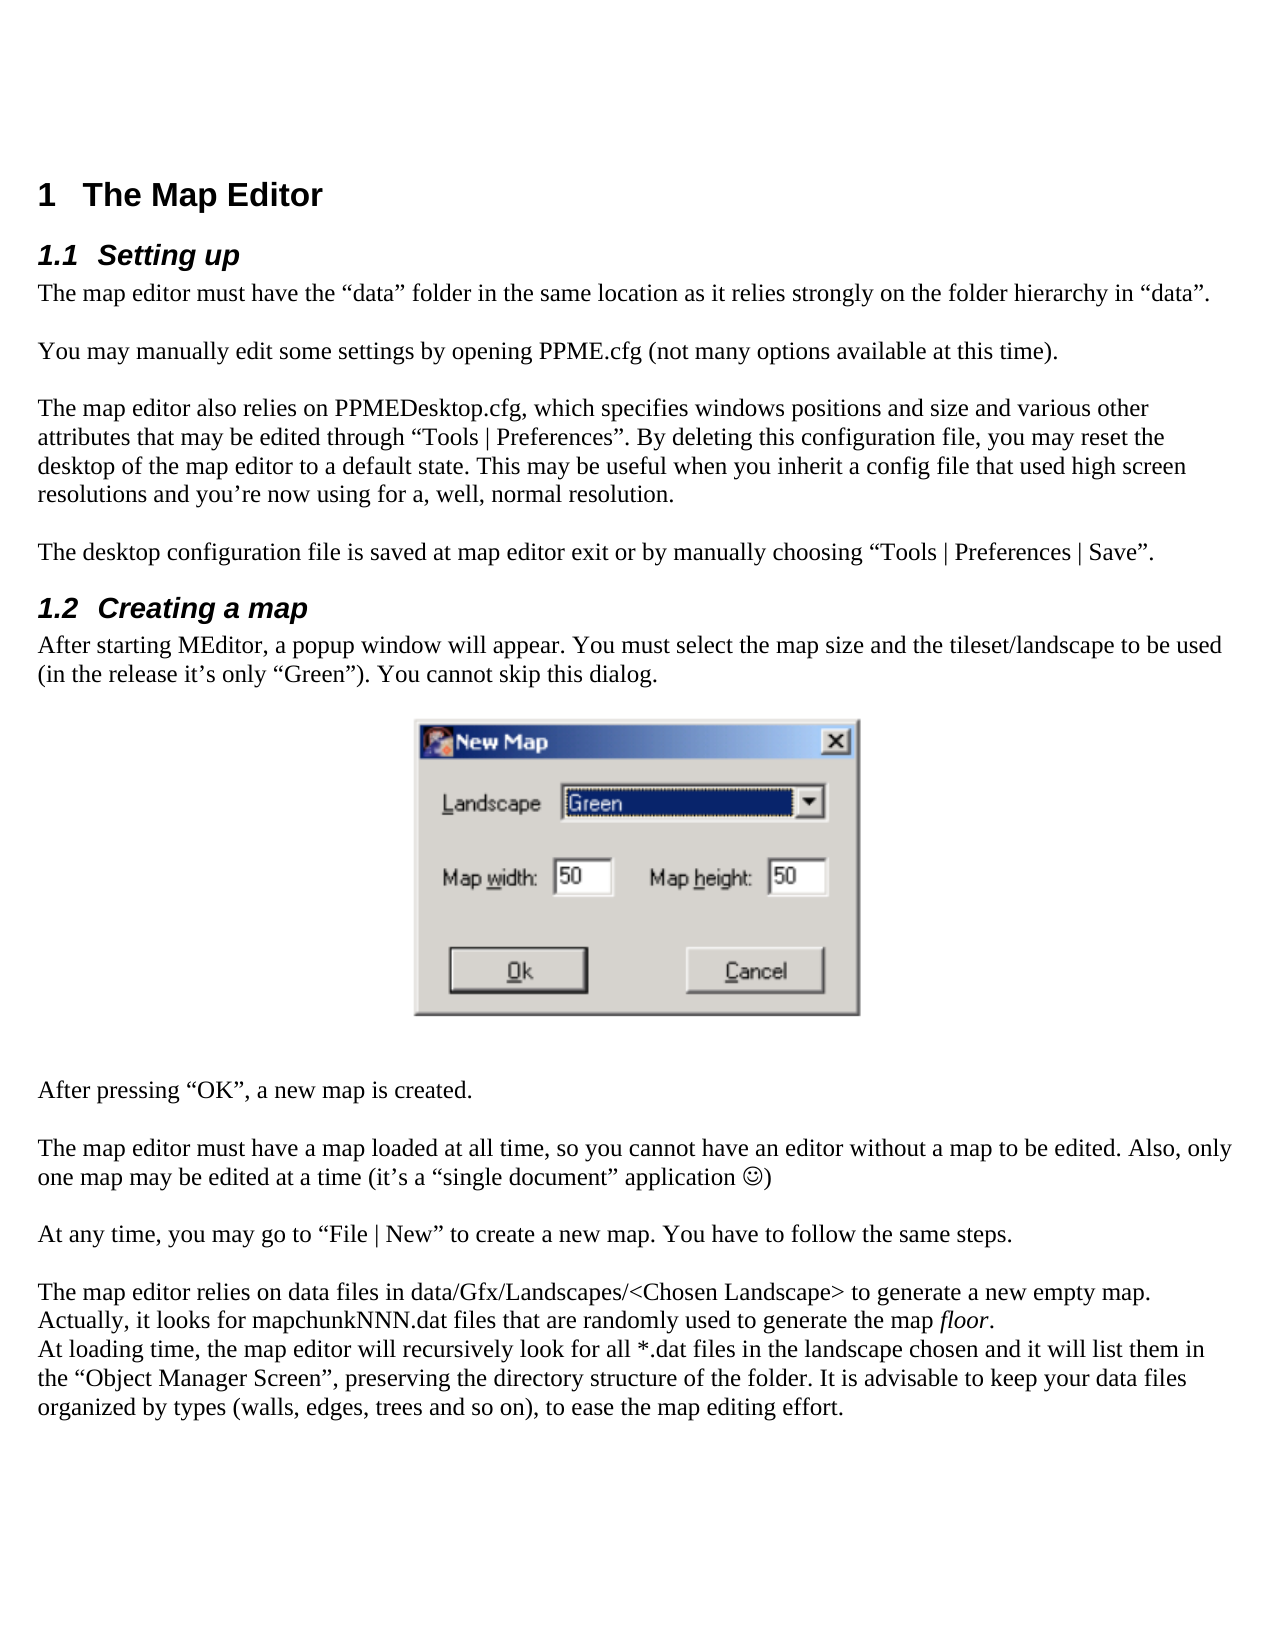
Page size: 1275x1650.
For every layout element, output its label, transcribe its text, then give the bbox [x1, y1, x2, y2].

text At loading time, the map editor will recursively look for all *.dat files in the landscape chosen and it will list them in the “Object Manager Screen”, preserving the directory structure of the folder. It is advisable to keep your data files organized by types (walls, edges, trees and so on), to ease the map editing effort. [37, 1334, 1237, 1420]
subtitle The Map Editor [37, 175, 1237, 213]
subtitle Setting up [37, 238, 1237, 272]
text After pressing “OK”, a new map is created. [37, 1075, 1237, 1104]
text You may manually edit some settings by opening PPME.cfg (not many options available at this time). [37, 336, 1237, 364]
text The desktop configuration file is saved at map editor exit or by manually choosing “Tools | Preferences | Save”. [37, 537, 1237, 566]
text At any time, you may go to “File | New” to create a new map. You have to follow the same steps. [37, 1219, 1237, 1248]
text The map editor relies on data files in data/Gfx/Landscapes/<Chosen Landscape> to generate a new empty map. Actually, it looks for mapchunkNNN.dat files that are randomly used to generate the map floor. [37, 1277, 1237, 1334]
text After starting MEditor, a popup window will appear. You must select the map size and the tileset/landscape to be used (in the release it’s only “Green”). You cannot skip this dialog. [37, 631, 1237, 688]
subtitle Creating a map [37, 591, 1237, 624]
text The map editor must have the “data” folder in the same location as it relies strongly on the folder hierarchy in “data”. [37, 278, 1237, 307]
text The map editor must have a map loaded at all time, so you cannot have an editor without a map to be edited. Also, only one map may be edited at a time (it’s a “single document” application ) [37, 1133, 1237, 1190]
text The map editor also relies on PPMEDesktop.cfg, which specifies windows positions and size and various other attributes that may be edited through “Tools | Preferences”. By deleting this configuration file, you may reset the desktop of the map editor to a default state. This may be useful when you inherit a config file that used high screen resolutions and you’re now using for a, well, normal resolution. [37, 393, 1237, 508]
